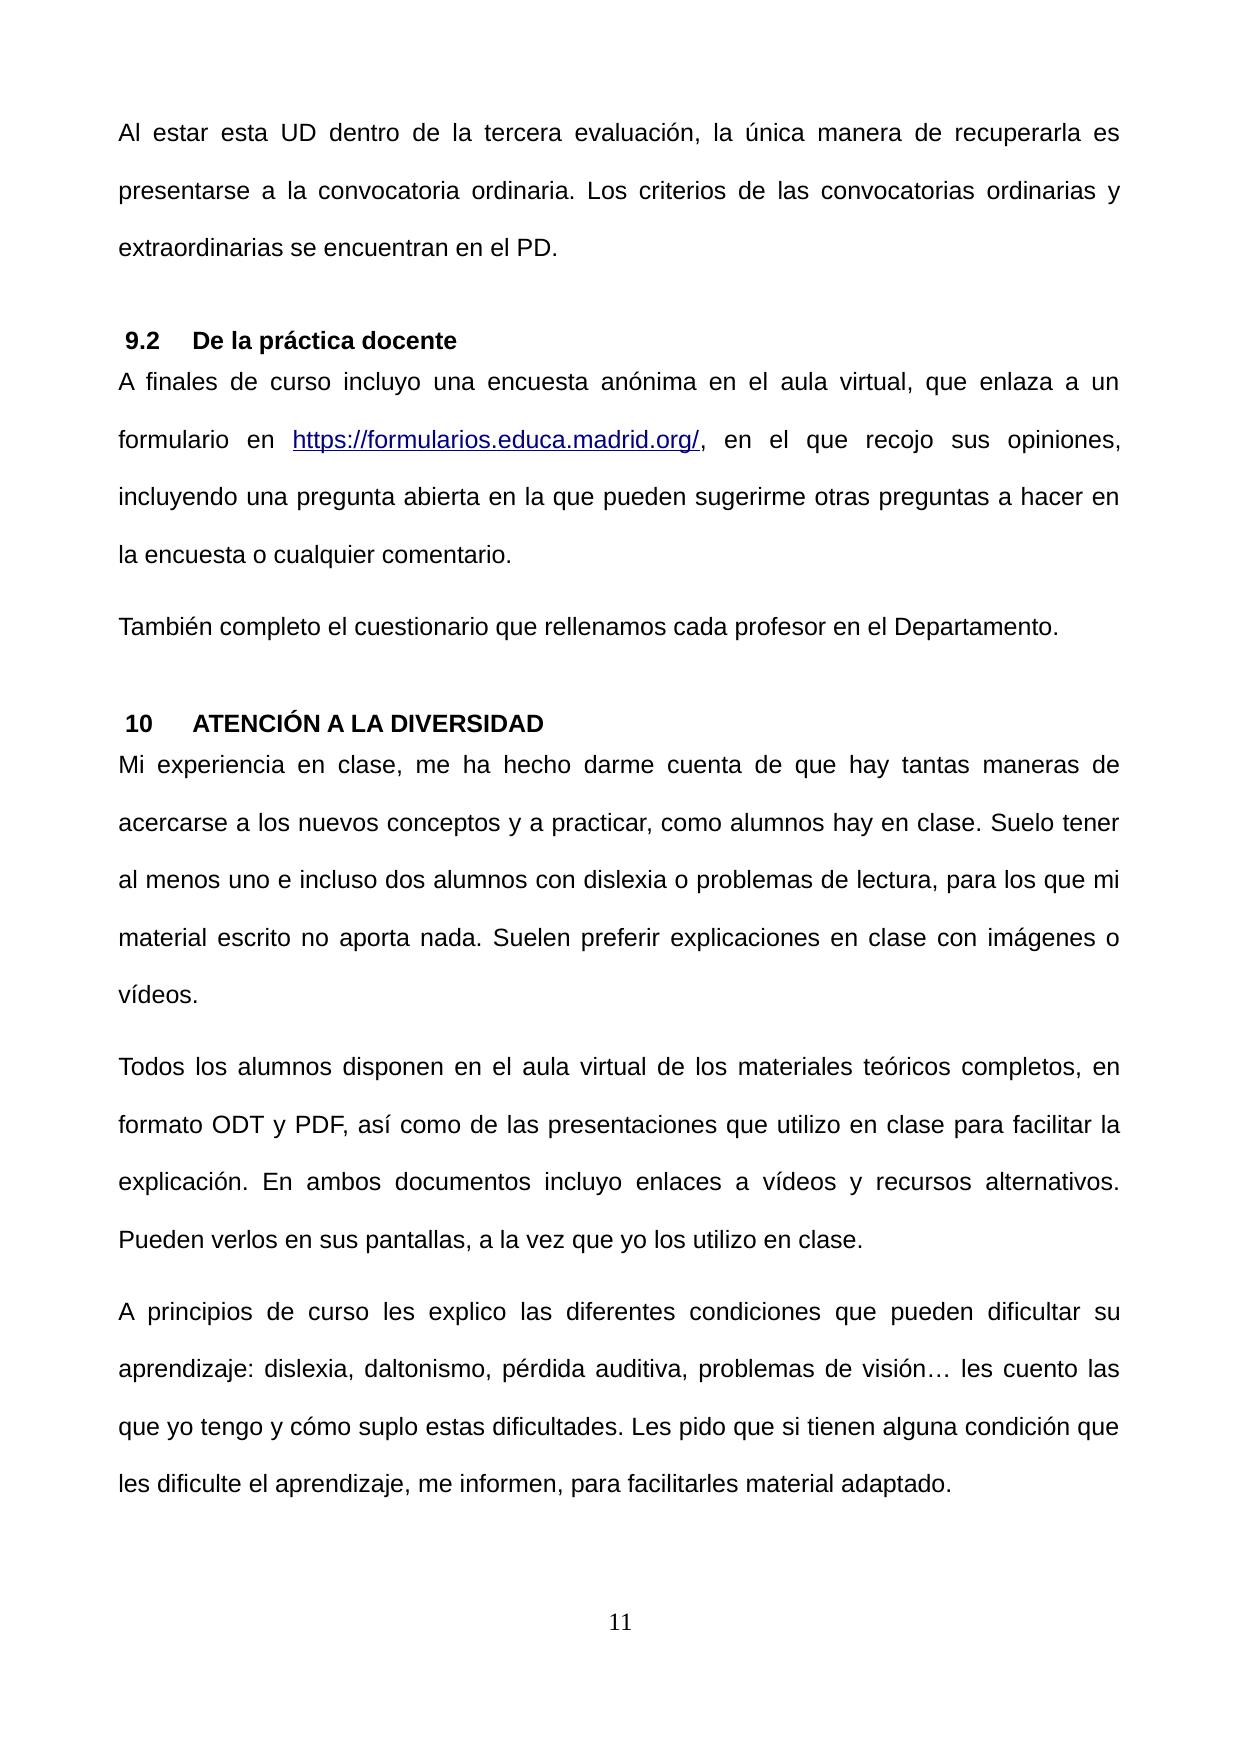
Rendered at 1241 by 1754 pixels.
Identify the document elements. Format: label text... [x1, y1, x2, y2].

text Al estar esta UD dentro de la tercera evaluación, la única manera de recuperarla es presentarse a la convocatoria ordinaria. Los criterios de las convocatorias ordinarias y extraordinarias se encuentran en el PD. [118, 118, 1122, 262]
subtitle De la práctica docente [118, 326, 1122, 355]
text También completo el cuestionario que rellenamos cada profesor en el Departamento. [118, 612, 1122, 641]
text A principios de curso les explico las diferentes condiciones que pueden dificultar su aprendizaje: dislexia, daltonismo, pérdida auditiva, problemas de visión… les cuento las que yo tengo y cómo suplo estas dificultades. Les pido que si tienen alguna condición que les dificulte el aprendizaje, me informen, para facilitarles material adaptado. [118, 1297, 1122, 1498]
text A finales de curso incluyo una encuesta anónima en el aula virtual, que enlaza a un formulario en https://formularios.educa.madrid.org/, en el que recojo sus opiniones, incluyendo una pregunta abierta en la que pueden sugerirme otras preguntas a hacer en la encuesta o cualquier comentario. [118, 367, 1122, 568]
subtitle ATENCIÓN A LA DIVERSIDAD [118, 709, 1122, 738]
text Mi experiencia en clase, me ha hecho darme cuenta de que hay tantas maneras de acercarse a los nuevos conceptos y a practicar, como alumnos hay en clase. Suelo tener al menos uno e incluso dos alumnos con dislexia o problemas de lectura, para los que mi material escrito no aporta nada. Suelen preferir explicaciones en clase con imágenes o vídeos. [118, 750, 1122, 1009]
text Todos los alumnos disponen en el aula virtual de los materiales teóricos completos, en formato ODT y PDF, así como de las presentaciones que utilizo en clase para facilitar la explicación. En ambos documentos incluyo enlaces a vídeos y recursos alternativos. Pueden verlos en sus pantallas, a la vez que yo los utilizo en clase. [118, 1052, 1122, 1253]
